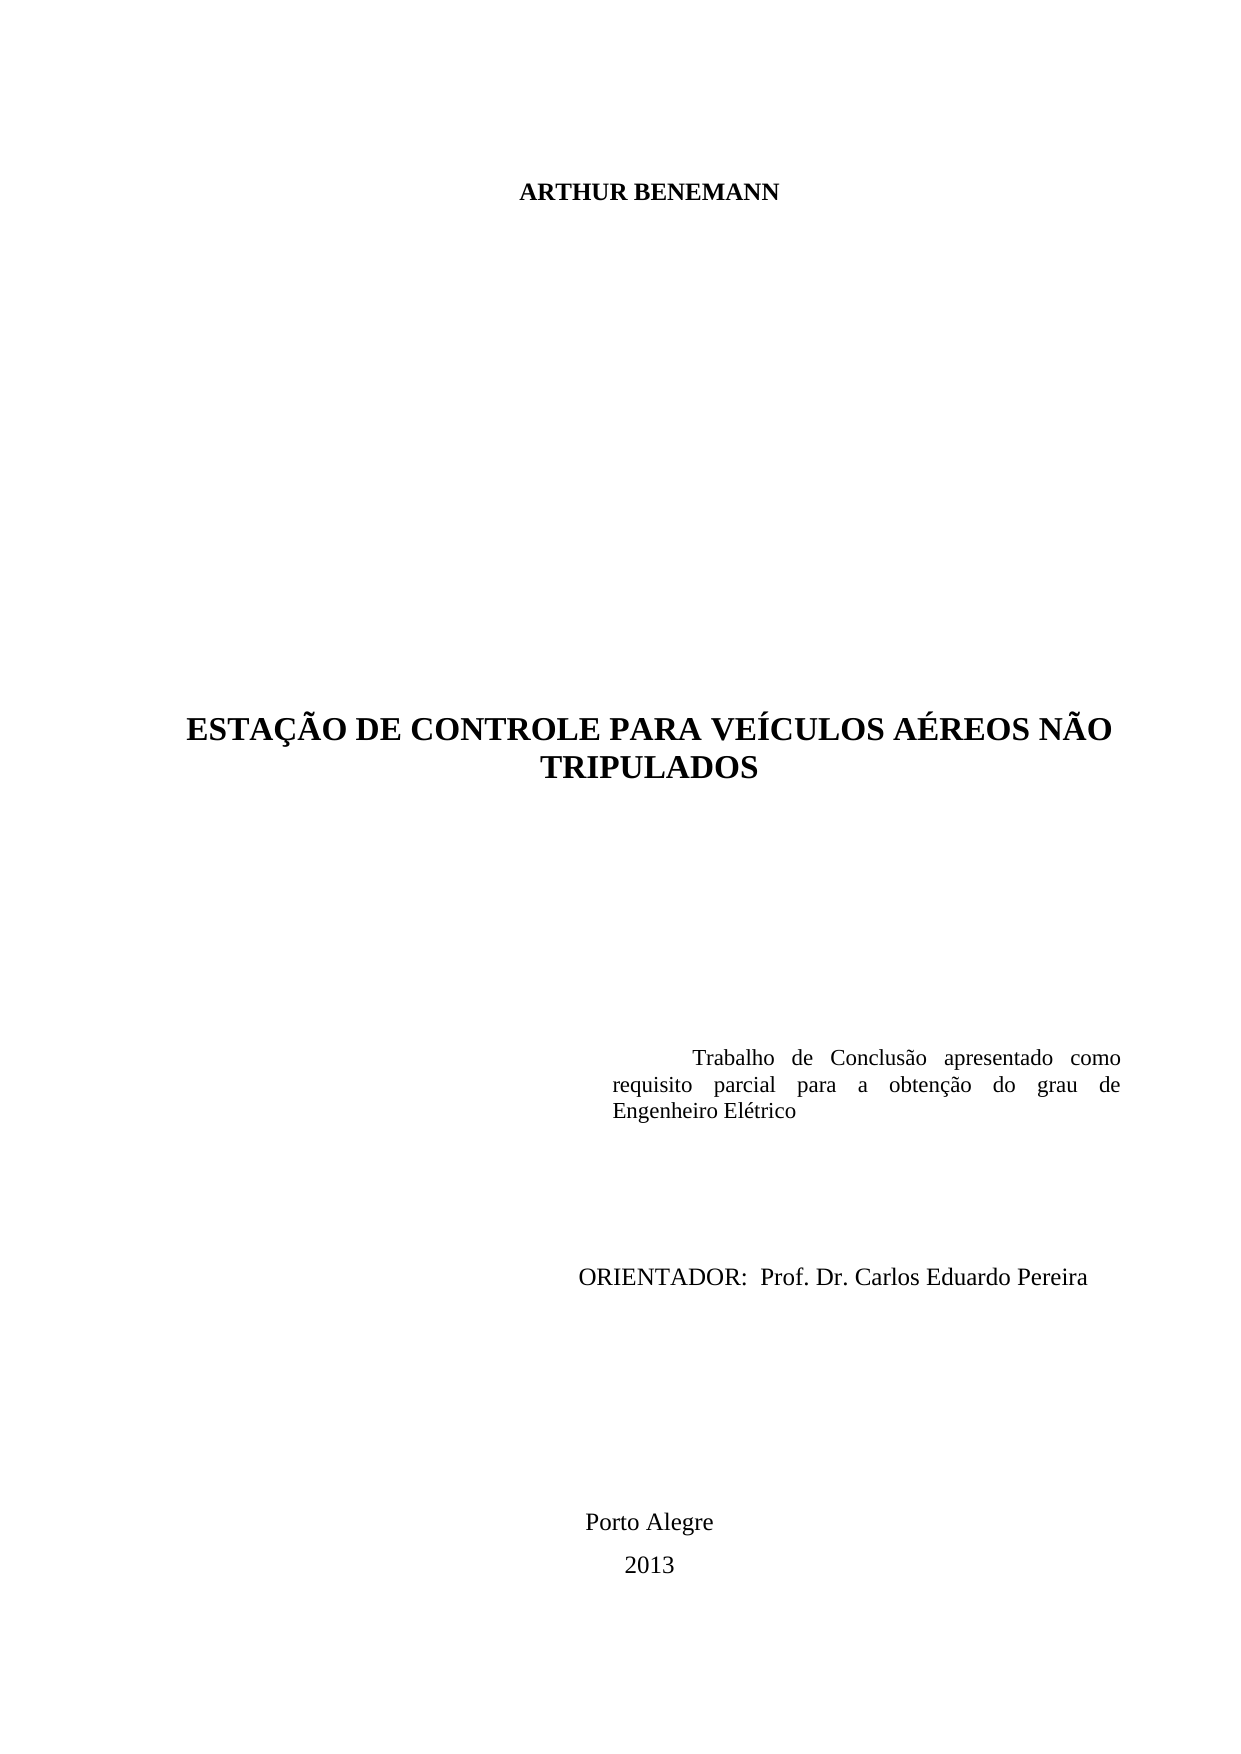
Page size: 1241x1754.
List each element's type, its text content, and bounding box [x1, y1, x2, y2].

text 2013 [177, 1550, 1121, 1579]
text ORIENTADOR: Prof. Dr. Carlos Eduardo Pereira [471, 1262, 1121, 1291]
text Porto Alegre [177, 1507, 1121, 1536]
text ARTHUR BENEMANN [177, 177, 1121, 206]
text Trabalho de Conclusão apresentado como requisito parcial para a obtenção do grau de Engenheiro Elétrico [612, 1044, 1121, 1123]
text ESTAÇÃO DE CONTROLE PARA Veículos Aéreos NÃO TRIPULADOS [177, 709, 1121, 786]
